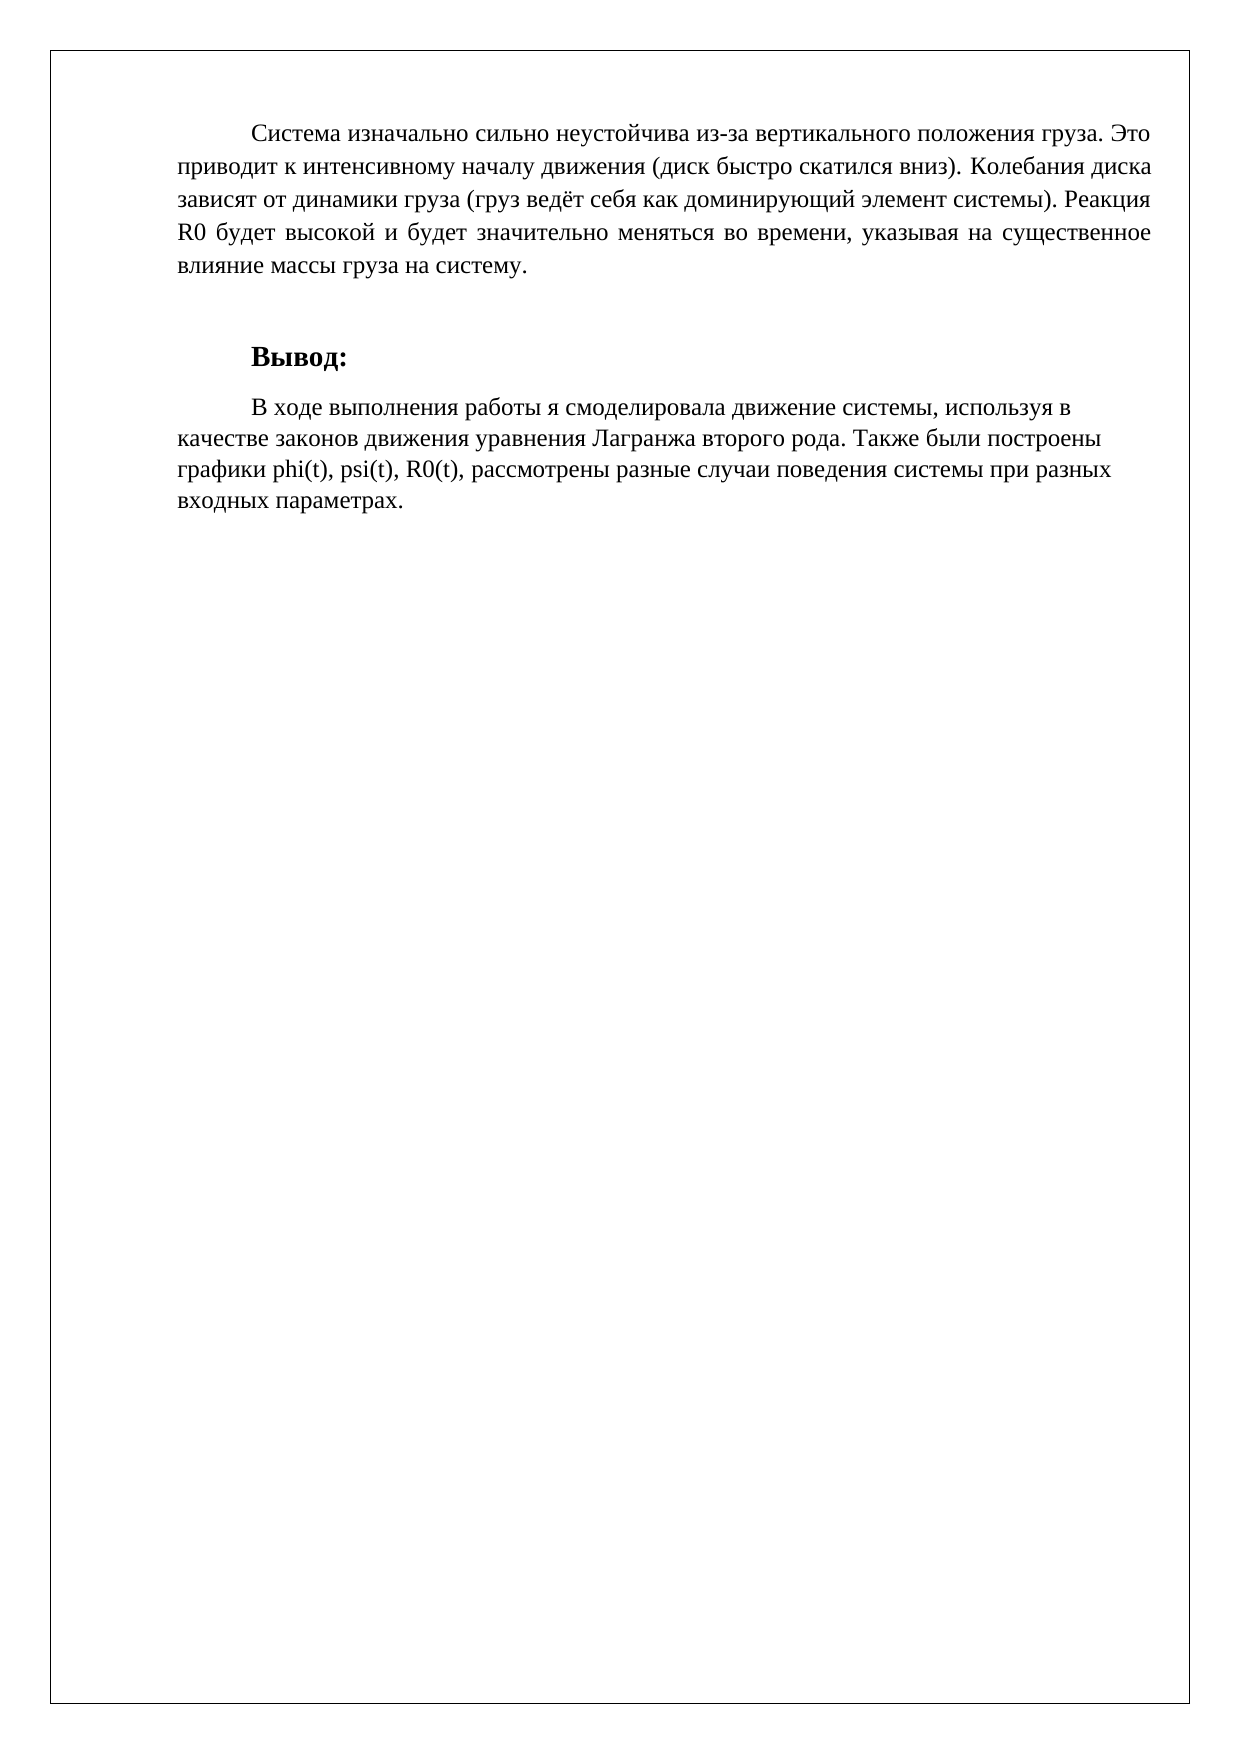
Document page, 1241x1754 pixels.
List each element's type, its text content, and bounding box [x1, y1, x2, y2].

text Система изначально сильно неустойчива из-за вертикального положения груза. Это приводит к интенсивному началу движения (диск быстро скатился вниз). Колебания диска зависят от динамики груза (груз ведёт себя как доминирующий элемент системы). Реакция R0 будет высокой и будет значительно меняться во времени, указывая на существенное влияние массы груза на систему. [177, 118, 1152, 279]
text Вывод: [177, 339, 1152, 373]
text В ходе выполнения работы я смоделировала движение системы, используя в качестве законов движения уравнения Лагранжа второго рода. Также были построены графики phi(t), psi(t), R0(t), рассмотрены разные случаи поведения системы при разных входных параметрах. [177, 392, 1152, 514]
